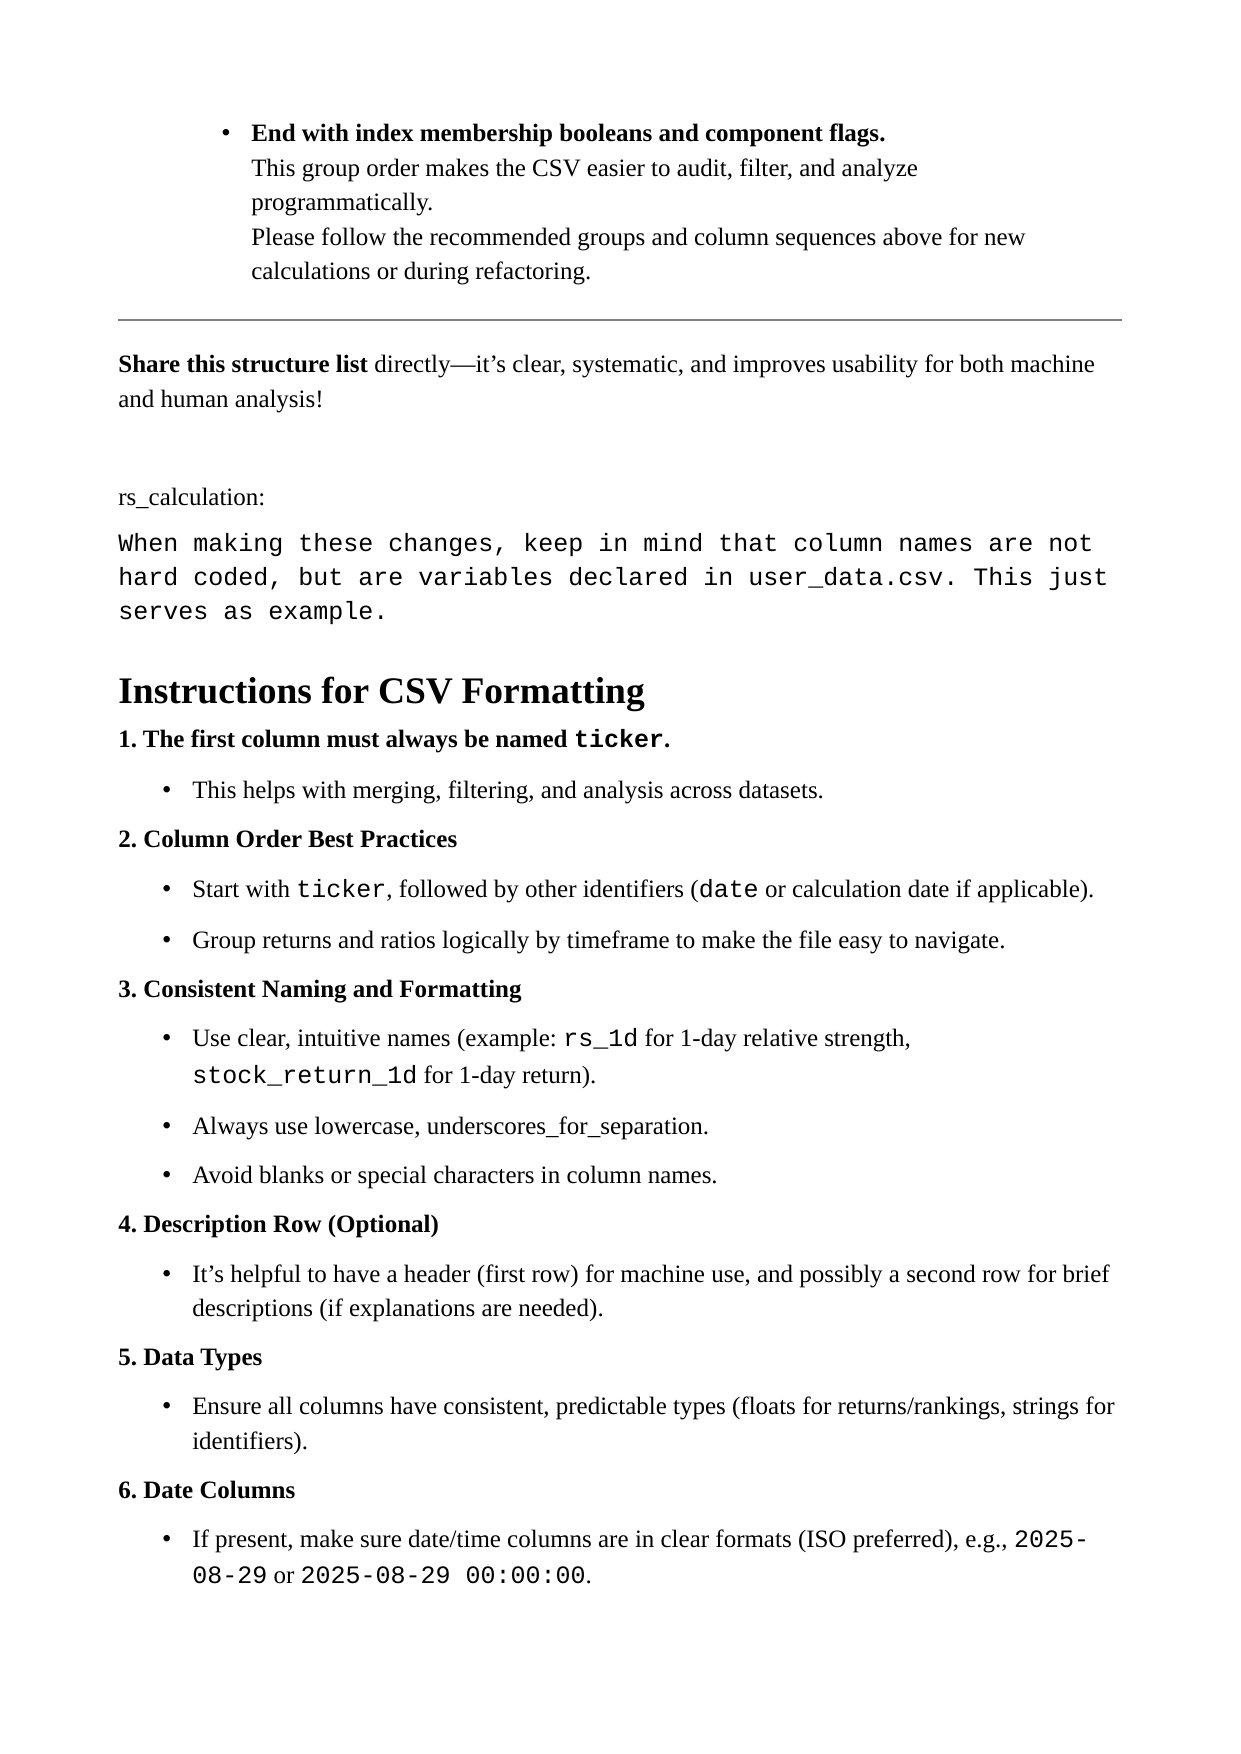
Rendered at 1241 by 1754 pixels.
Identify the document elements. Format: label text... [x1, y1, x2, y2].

list Use clear, intuitive names (example: rs_1d for 1-day relative strength, stock_return_1d for 1-day return). [162, 1023, 1122, 1091]
subtitle Instructions for CSV Formatting [118, 668, 1122, 711]
list It’s helpful to have a header (first row) for machine use, and possibly a second row for brief descriptions (if explanations are needed). [162, 1259, 1122, 1322]
text When making these changes, keep in mind that column names are not hard coded, but are variables declared in user_data.csv. This just serves as example. [118, 531, 1122, 627]
text 2. Column Order Best Practices [118, 824, 1122, 853]
list End with index membership booleans and component flags. This group order makes the CSV easier to audit, filter, and analyze programmatically. Please follow the recommended groups and column sequences above for new calculations or during refactoring. [222, 118, 1063, 285]
list This helps with merging, filtering, and analysis across datasets. [162, 776, 1122, 804]
list Ensure all columns have consistent, predictable types (floats for returns/rankings, strings for identifiers). [162, 1391, 1122, 1454]
text 4. Description Row (Optional) [118, 1209, 1122, 1238]
text Share this structure list directly—it’s clear, systematic, and improves usability for both machine and human analysis! [118, 349, 1122, 413]
text rs_calculation: [118, 482, 1122, 511]
list If present, make sure date/time columns are in clear formats (ISO preferred), e.g., 2025-08-29 or 2025-08-29 00:00:00. [162, 1524, 1122, 1591]
list Start with ticker, followed by other identifiers (date or calculation date if applicable). [162, 874, 1122, 904]
list Group returns and ratios logically by timeframe to make the file easy to navigate. [162, 925, 1122, 954]
text 6. Date Columns [118, 1475, 1122, 1503]
text 5. Data Types [118, 1342, 1122, 1371]
list Always use lowercase, underscores_for_separation. [162, 1111, 1122, 1140]
text 1. The first column must always be named ticker. [118, 724, 1122, 755]
list Avoid blanks or special characters in column names. [162, 1161, 1122, 1189]
text 3. Consistent Naming and Formatting [118, 974, 1122, 1003]
